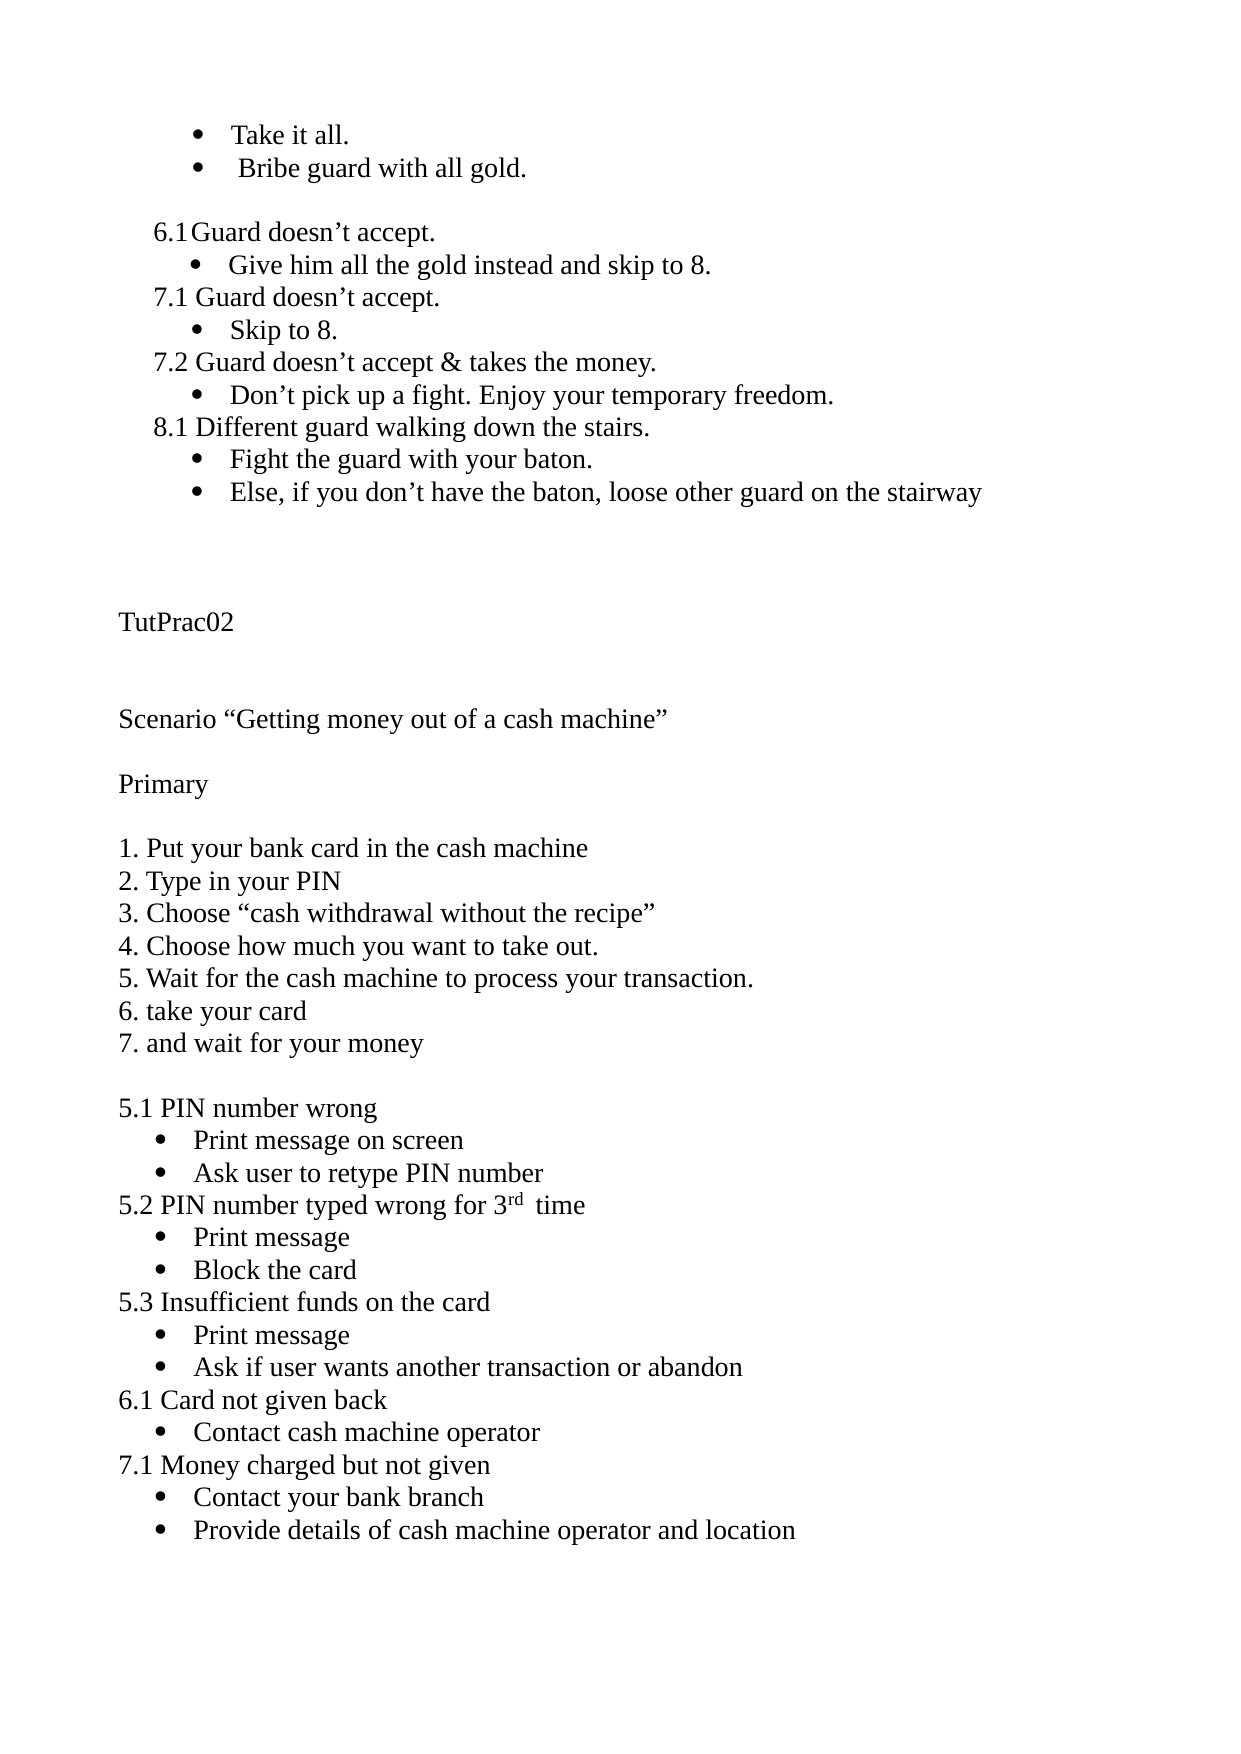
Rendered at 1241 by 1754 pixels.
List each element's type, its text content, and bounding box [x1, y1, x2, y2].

text 2. Type in your PIN [118, 864, 1122, 896]
list Else, if you don’t have the baton, loose other guard on the stairway [192, 475, 1122, 508]
text 5. Wait for the cash machine to process your transaction. [118, 961, 1122, 993]
list Don’t pick up a fight. Enjoy your temporary freedom. [192, 378, 1122, 410]
text 7.2 Guard doesn’t accept & takes the money. [118, 345, 1122, 378]
list Print message [156, 1221, 1122, 1253]
list Block the card [156, 1253, 1122, 1286]
text 4. Choose how much you want to take out. [118, 929, 1122, 961]
text 8.1 Different guard walking down the stairs. [118, 410, 1122, 443]
text 5.1 PIN number wrong [118, 1091, 1122, 1123]
list Provide details of cash machine operator and location [156, 1513, 1122, 1545]
text 5.3 Insufficient funds on the card [118, 1286, 1122, 1318]
text 6.1 Card not given back [118, 1383, 1122, 1415]
list Fight the guard with your baton. [192, 443, 1122, 475]
list Print message on screen [156, 1123, 1122, 1156]
text 7.1 Guard doesn’t accept. [118, 280, 1122, 313]
text TutPrac02 [118, 605, 1122, 637]
text Primary [118, 767, 1122, 799]
text 6. take your card [118, 993, 1122, 1026]
text 1. Put your bank card in the cash machine [118, 832, 1122, 864]
text 5.2 PIN number typed wrong for 3rd time [118, 1188, 1122, 1221]
list Give him all the gold instead and skip to 8. [191, 248, 1122, 280]
text Scenario “Getting money out of a cash machine” [118, 702, 1122, 734]
list Print message [156, 1318, 1122, 1350]
text 7.1 Money charged but not given [118, 1448, 1122, 1480]
text 3. Choose “cash withdrawal without the recipe” [118, 896, 1122, 929]
list Contact cash machine operator [156, 1415, 1122, 1448]
text 7. and wait for your money [118, 1026, 1122, 1058]
list Take it all. [193, 118, 1122, 151]
list Guard doesn’t accept. [153, 216, 1122, 248]
list Ask user to retype PIN number [156, 1156, 1122, 1188]
list Bribe guard with all gold. [193, 151, 1122, 183]
list Ask if user wants another transaction or abandon [156, 1350, 1122, 1383]
list Skip to 8. [192, 313, 1122, 345]
list Contact your bank branch [156, 1480, 1122, 1513]
